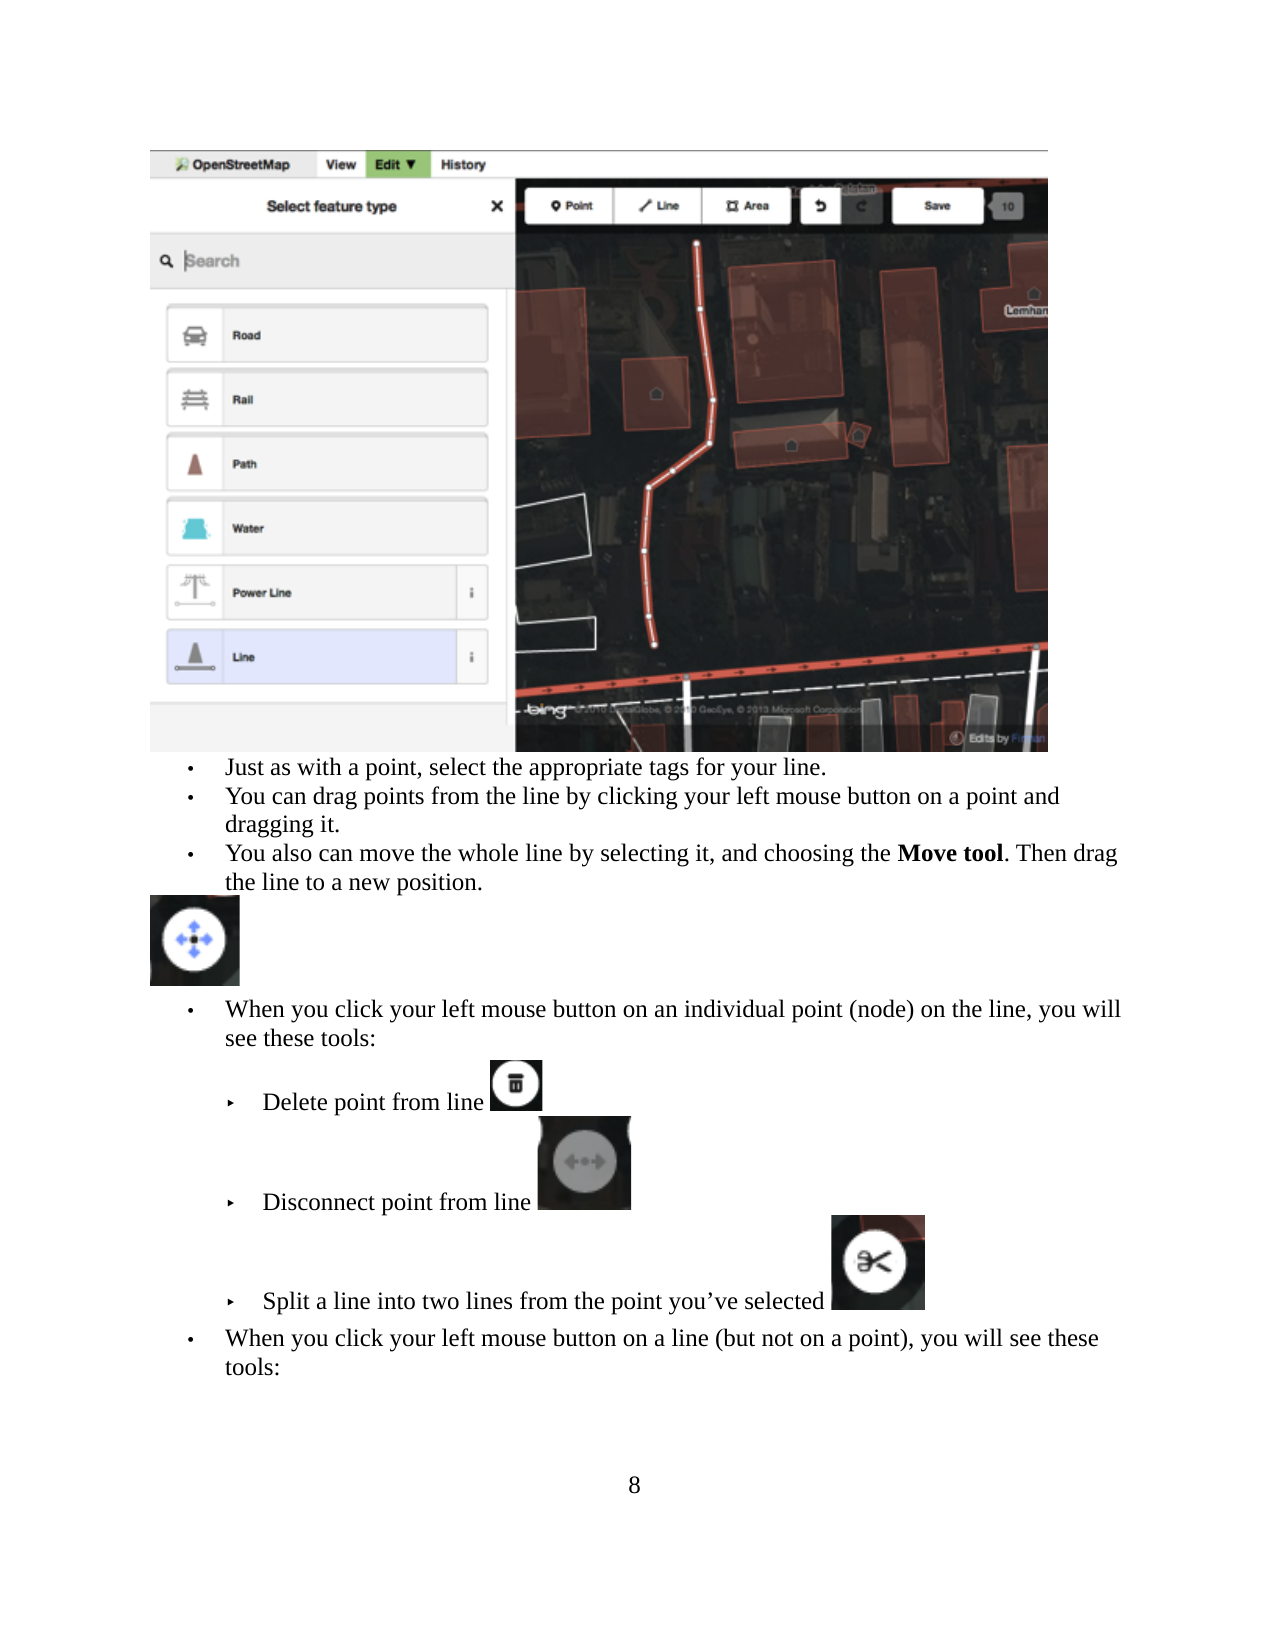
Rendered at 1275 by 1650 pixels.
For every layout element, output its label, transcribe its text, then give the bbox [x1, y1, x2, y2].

list You also can move the whole line by selecting it, and choosing the Move tool. Then drag the line to a new position. [187, 838, 1125, 896]
list When you click your left mouse button on an individual point (node) on the line, you will see these tools: [187, 994, 1125, 1052]
list Split a line into two lines from the point you’ve selected [225, 1215, 1125, 1314]
picture [537, 1116, 632, 1210]
picture [150, 150, 1048, 752]
list When you click your left mouse button on a line (but not on a point), you will see these tools: [187, 1323, 1125, 1381]
list Disconnect point from line [225, 1116, 1125, 1215]
picture [490, 1060, 543, 1111]
list Just as with a point, select the appropriate tags for your line. [187, 752, 1125, 781]
picture [150, 895, 240, 986]
list Delete point from line [225, 1061, 1125, 1116]
list You can drag points from the line by clicking your left mouse button on a point and dragging it. [187, 781, 1125, 838]
picture [831, 1215, 925, 1310]
